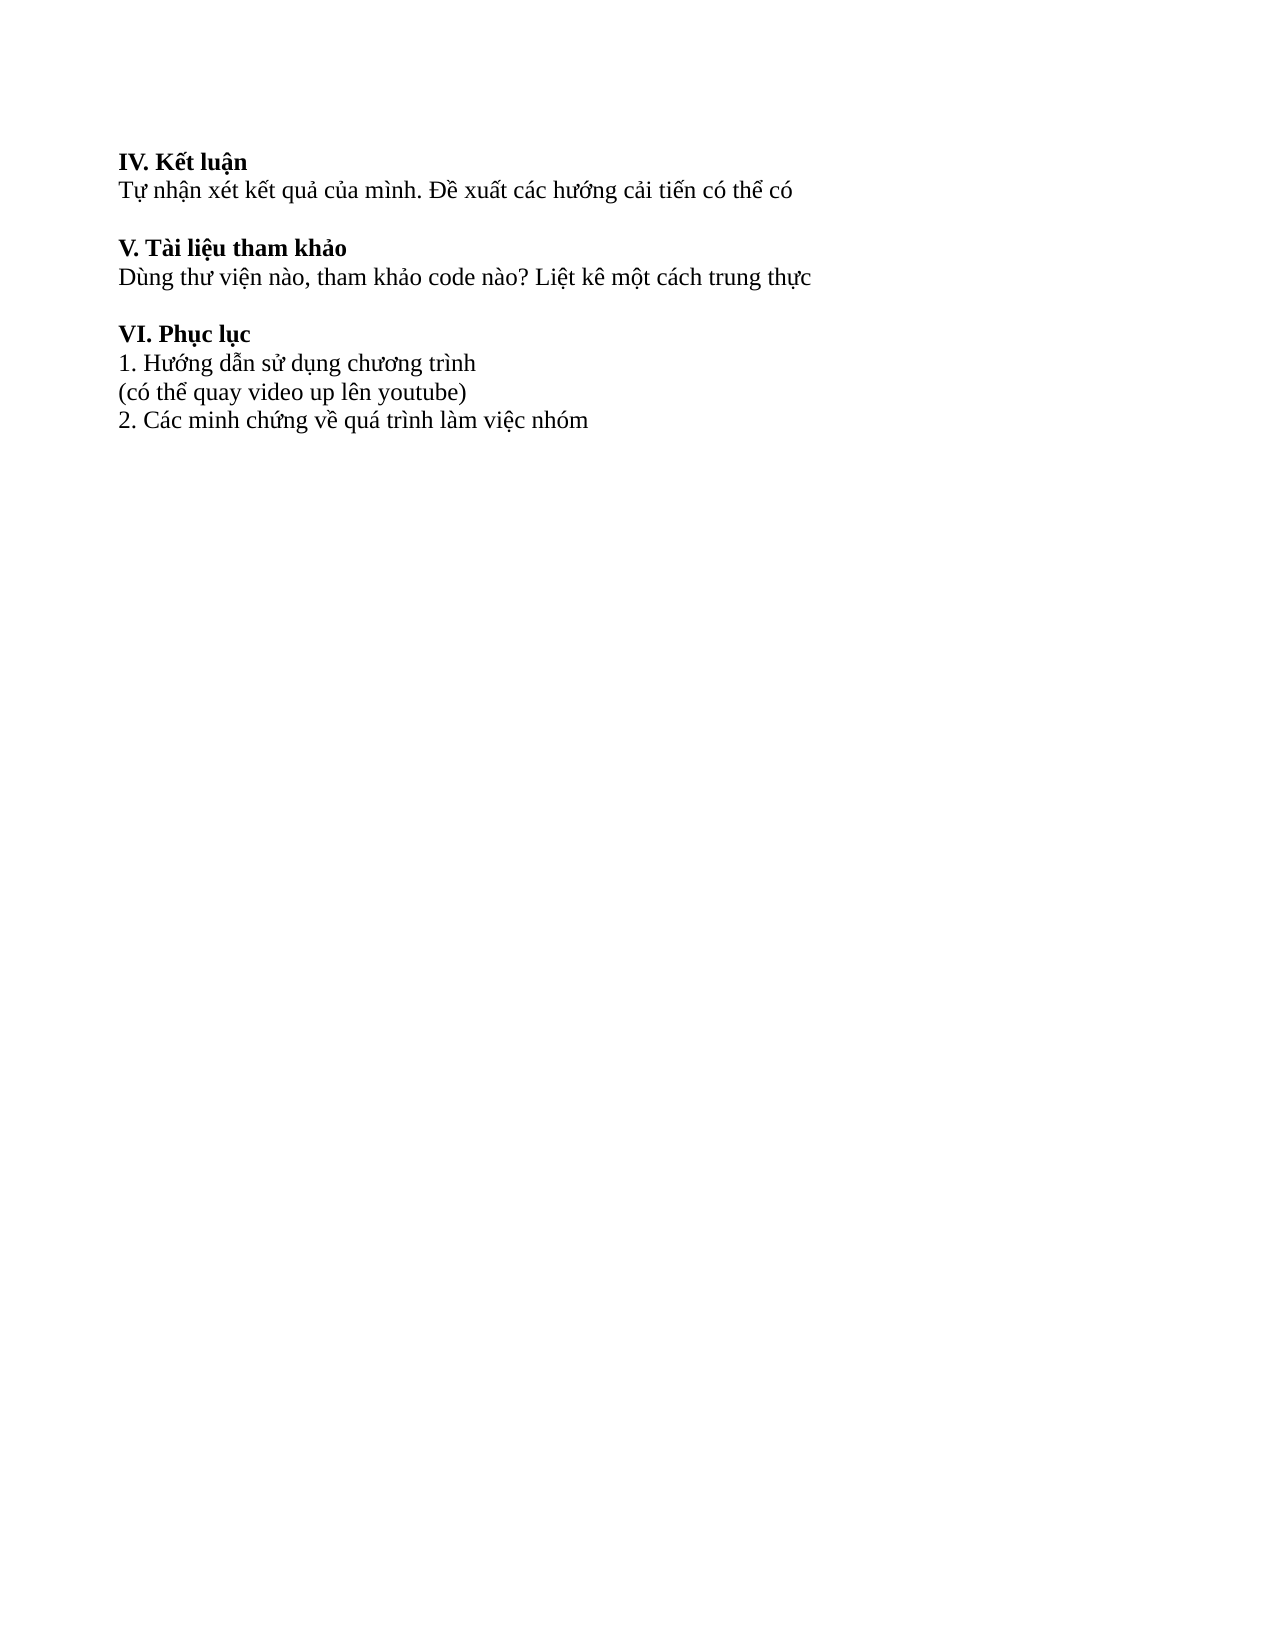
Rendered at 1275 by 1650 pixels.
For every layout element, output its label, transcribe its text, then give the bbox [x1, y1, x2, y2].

text Tự nhận xét kết quả của mình. Đề xuất các hướng cải tiến có thể có [118, 176, 1157, 204]
text VI. Phục lục [118, 319, 1157, 348]
text IV. Kết luận [118, 147, 1157, 176]
text (có thể quay video up lên youtube) [118, 377, 1157, 406]
text 1. Hướng dẫn sử dụng chương trình [118, 348, 1157, 377]
text V. Tài liệu tham khảo [118, 233, 1157, 262]
text Dùng thư viện nào, tham khảo code nào? Liệt kê một cách trung thực [118, 262, 1157, 291]
text 2. Các minh chứng về quá trình làm việc nhóm [118, 406, 1157, 434]
